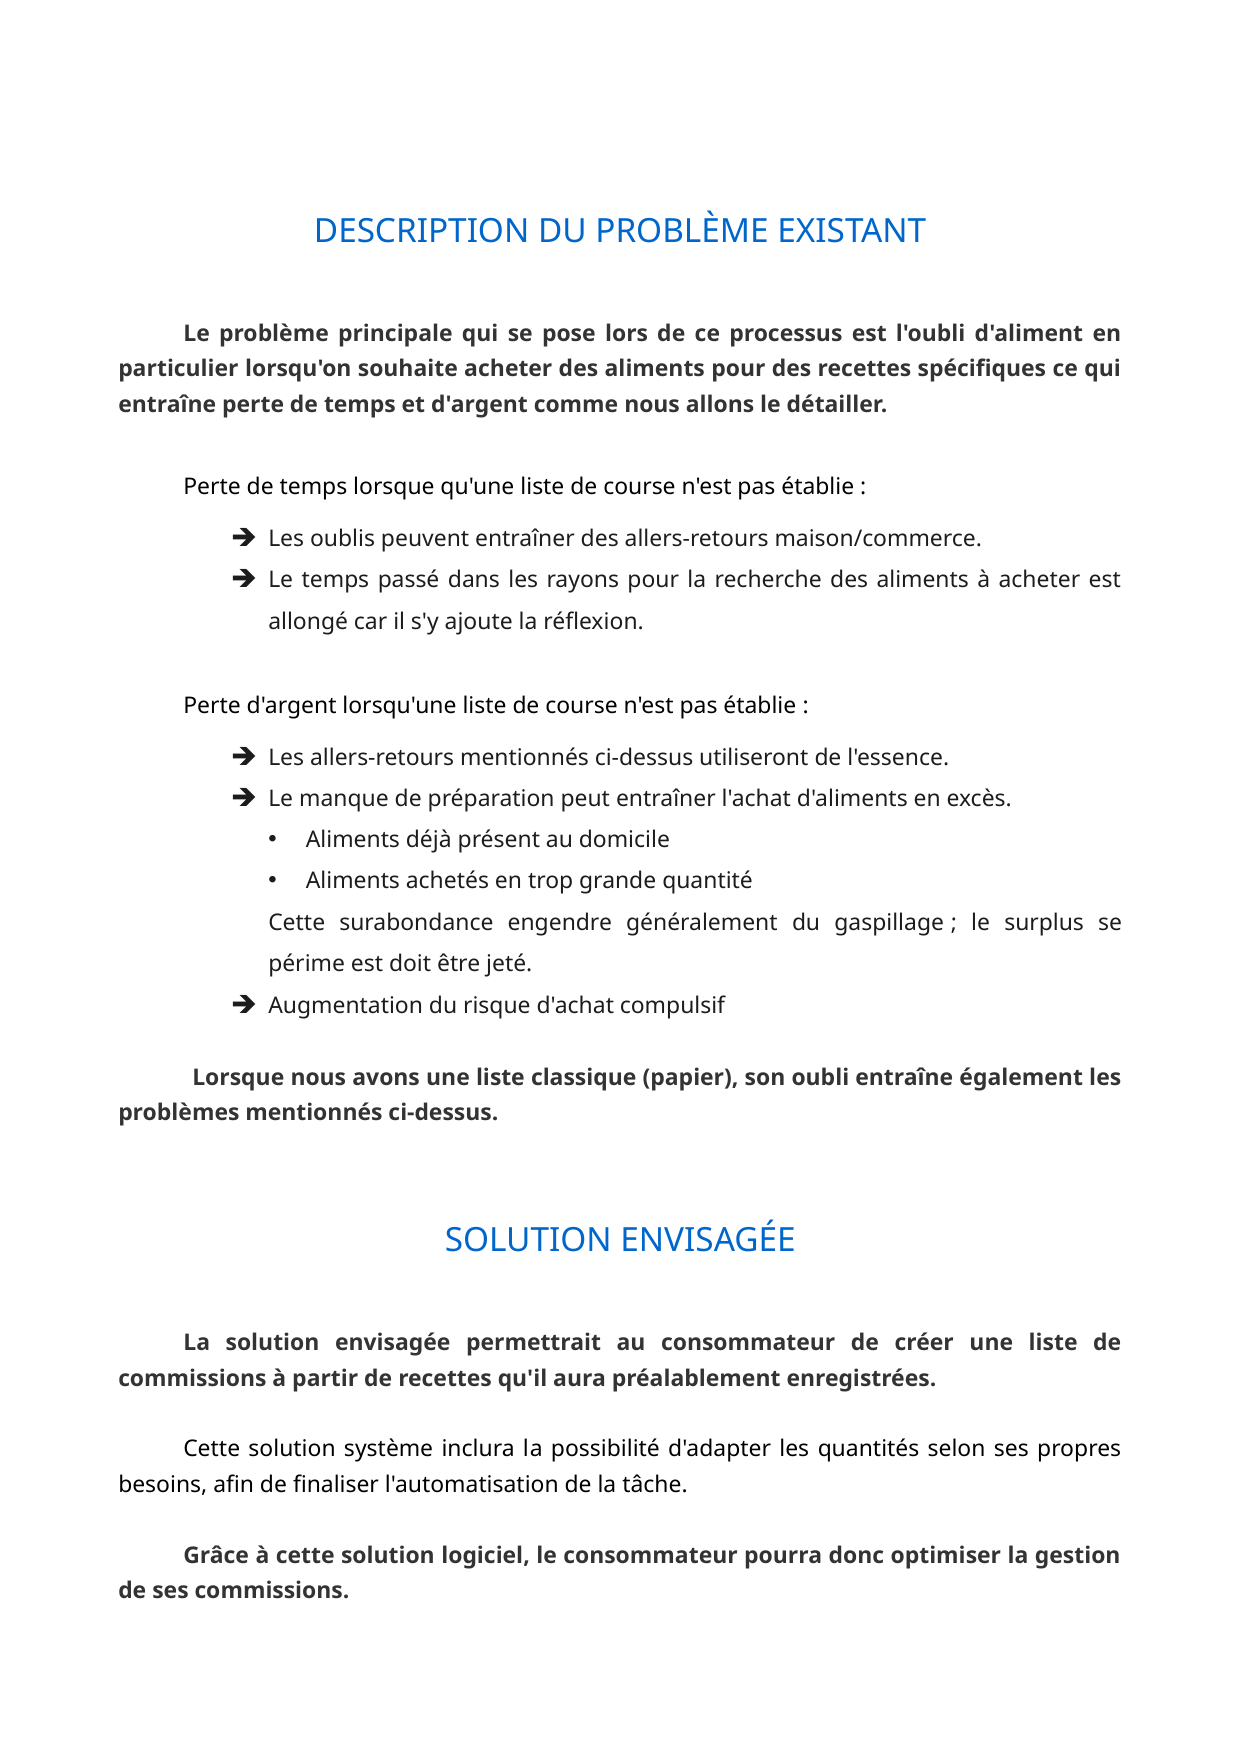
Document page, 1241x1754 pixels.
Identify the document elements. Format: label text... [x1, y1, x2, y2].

subtitle SOLUTION ENVISAGÉE [118, 1216, 1122, 1262]
text La solution envisagée permettrait au consommateur de créer une liste de commissions à partir de recettes qu'il aura préalablement enregistrées. [118, 1322, 1122, 1393]
text Le problème principale qui se pose lors de ce processus est l'oubli d'aliment en particulier lorsqu'on souhaite acheter des aliments pour des recettes spécifiques ce qui entraîne perte de temps et d'argent comme nous allons le détailler. [118, 313, 1122, 419]
text Lorsque nous avons une liste classique (papier), son oubli entraîne également les problèmes mentionnés ci-dessus. [118, 1057, 1122, 1128]
list Augmentation du risque d'achat compulsif [231, 980, 1122, 1021]
list Les oublis peuvent entraîner des allers-retours maison/commerce. [231, 513, 1122, 555]
text Cette solution système inclura la possibilité d'adapter les quantités selon ses propres besoins, afin de finaliser l'automatisation de la tâche. [118, 1428, 1122, 1499]
list Aliments déjà présent au domicile [268, 814, 1122, 856]
text Grâce à cette solution logiciel, le consommateur pourra donc optimiser la gestion de ses commissions. [118, 1535, 1122, 1606]
list Perte d'argent lorsqu'une liste de course n'est pas établie : [118, 685, 1122, 720]
subtitle DESCRIPTION DU PROBLÈME EXISTANT [118, 207, 1122, 252]
list Les allers-retours mentionnés ci-dessus utiliseront de l'essence. [231, 732, 1122, 773]
list Perte de temps lorsque qu'une liste de course n'est pas établie : [118, 466, 1122, 502]
list Le manque de préparation peut entraîner l'achat d'aliments en excès. [231, 773, 1122, 814]
list Le temps passé dans les rayons pour la recherche des aliments à acheter est allongé car il s'y ajoute la réflexion. [231, 555, 1122, 637]
list Cette surabondance engendre généralement du gaspillage ; le surplus se périme est doit être jeté. [231, 897, 1122, 980]
list Aliments achetés en trop grande quantité [268, 856, 1122, 897]
